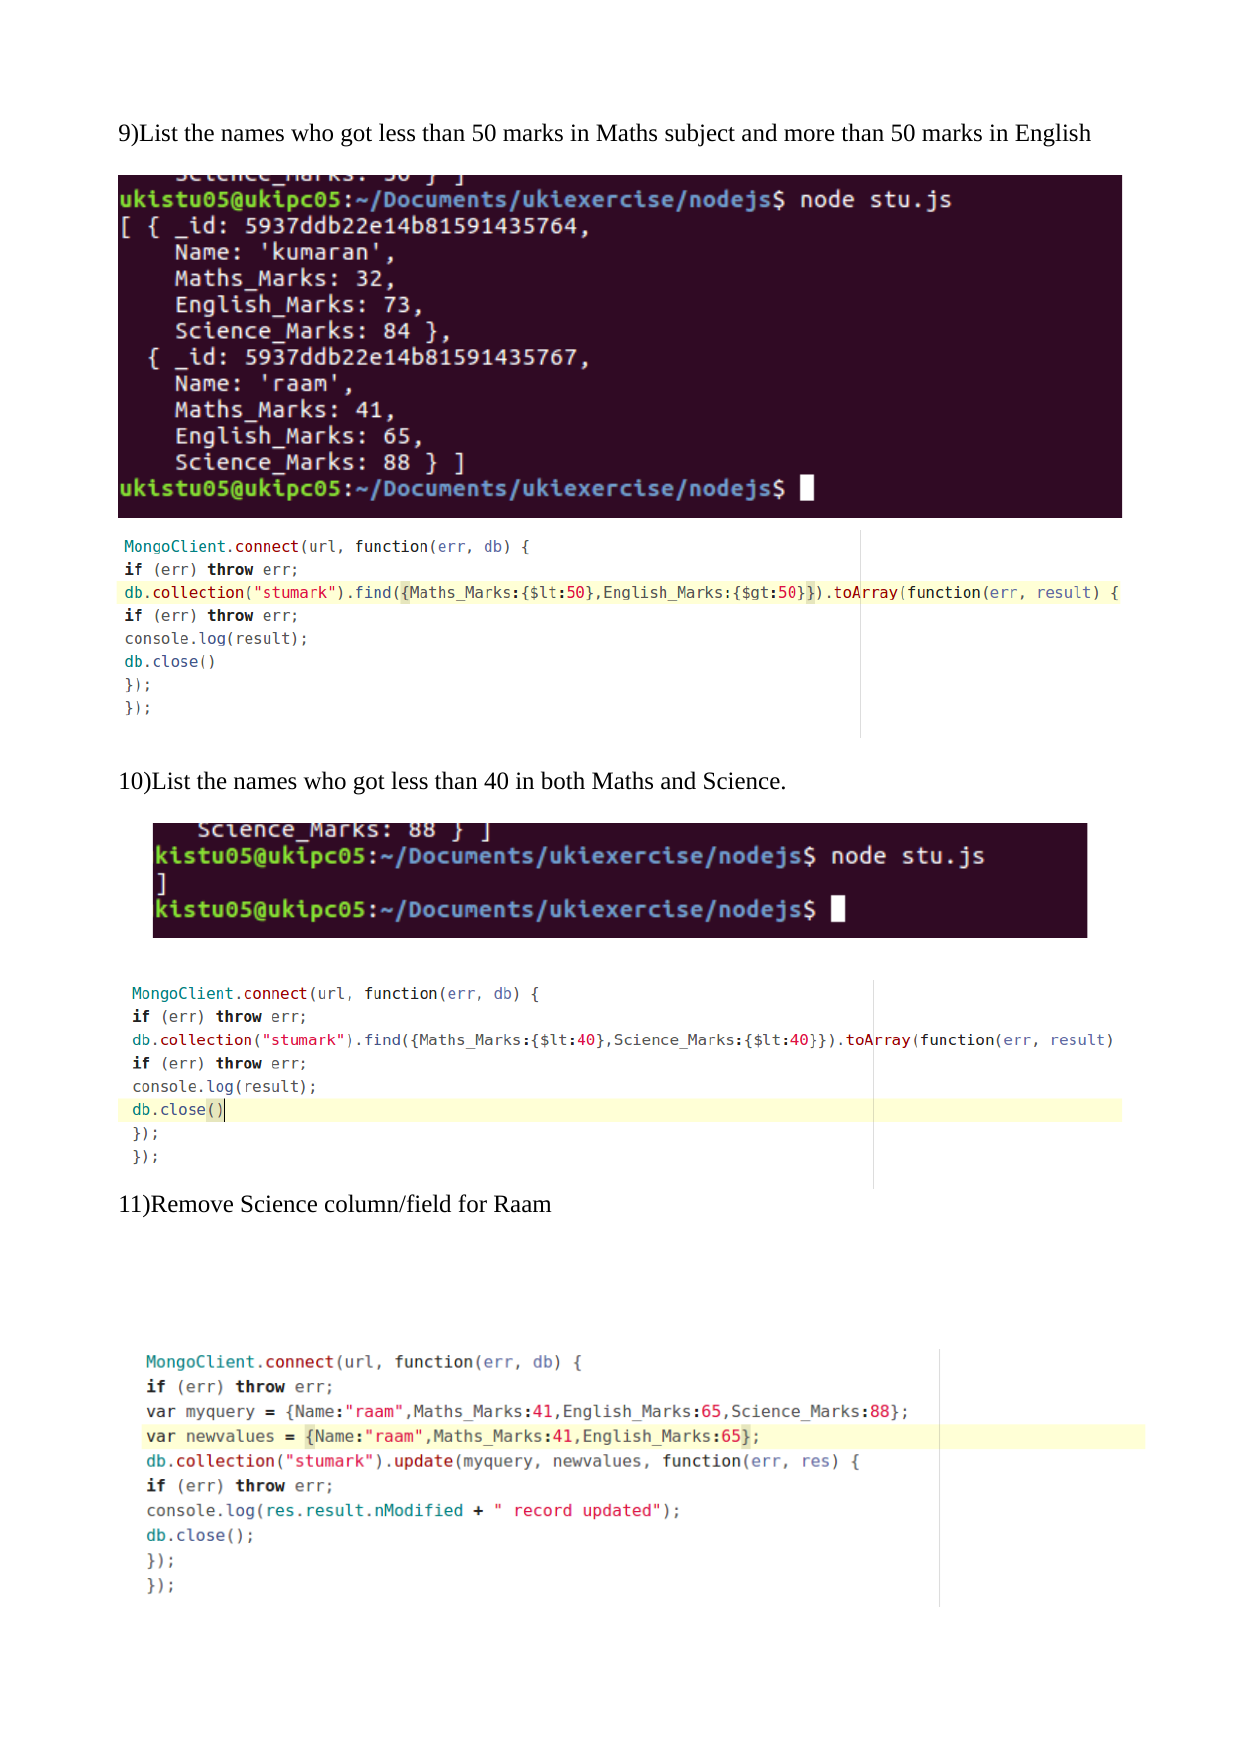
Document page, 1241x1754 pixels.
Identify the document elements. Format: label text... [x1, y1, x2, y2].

text 9)List the names who got less than 50 marks in Maths subject and more than 50 marks in English [118, 118, 1122, 147]
text 10)List the names who got less than 40 in both Maths and Science. [118, 766, 1122, 795]
picture [118, 175, 1123, 518]
picture [116, 530, 1121, 738]
picture [152, 823, 1088, 938]
text 11)Remove Science column/field for Raam [118, 1189, 1122, 1217]
picture [118, 980, 1123, 1189]
picture [141, 1349, 1146, 1607]
